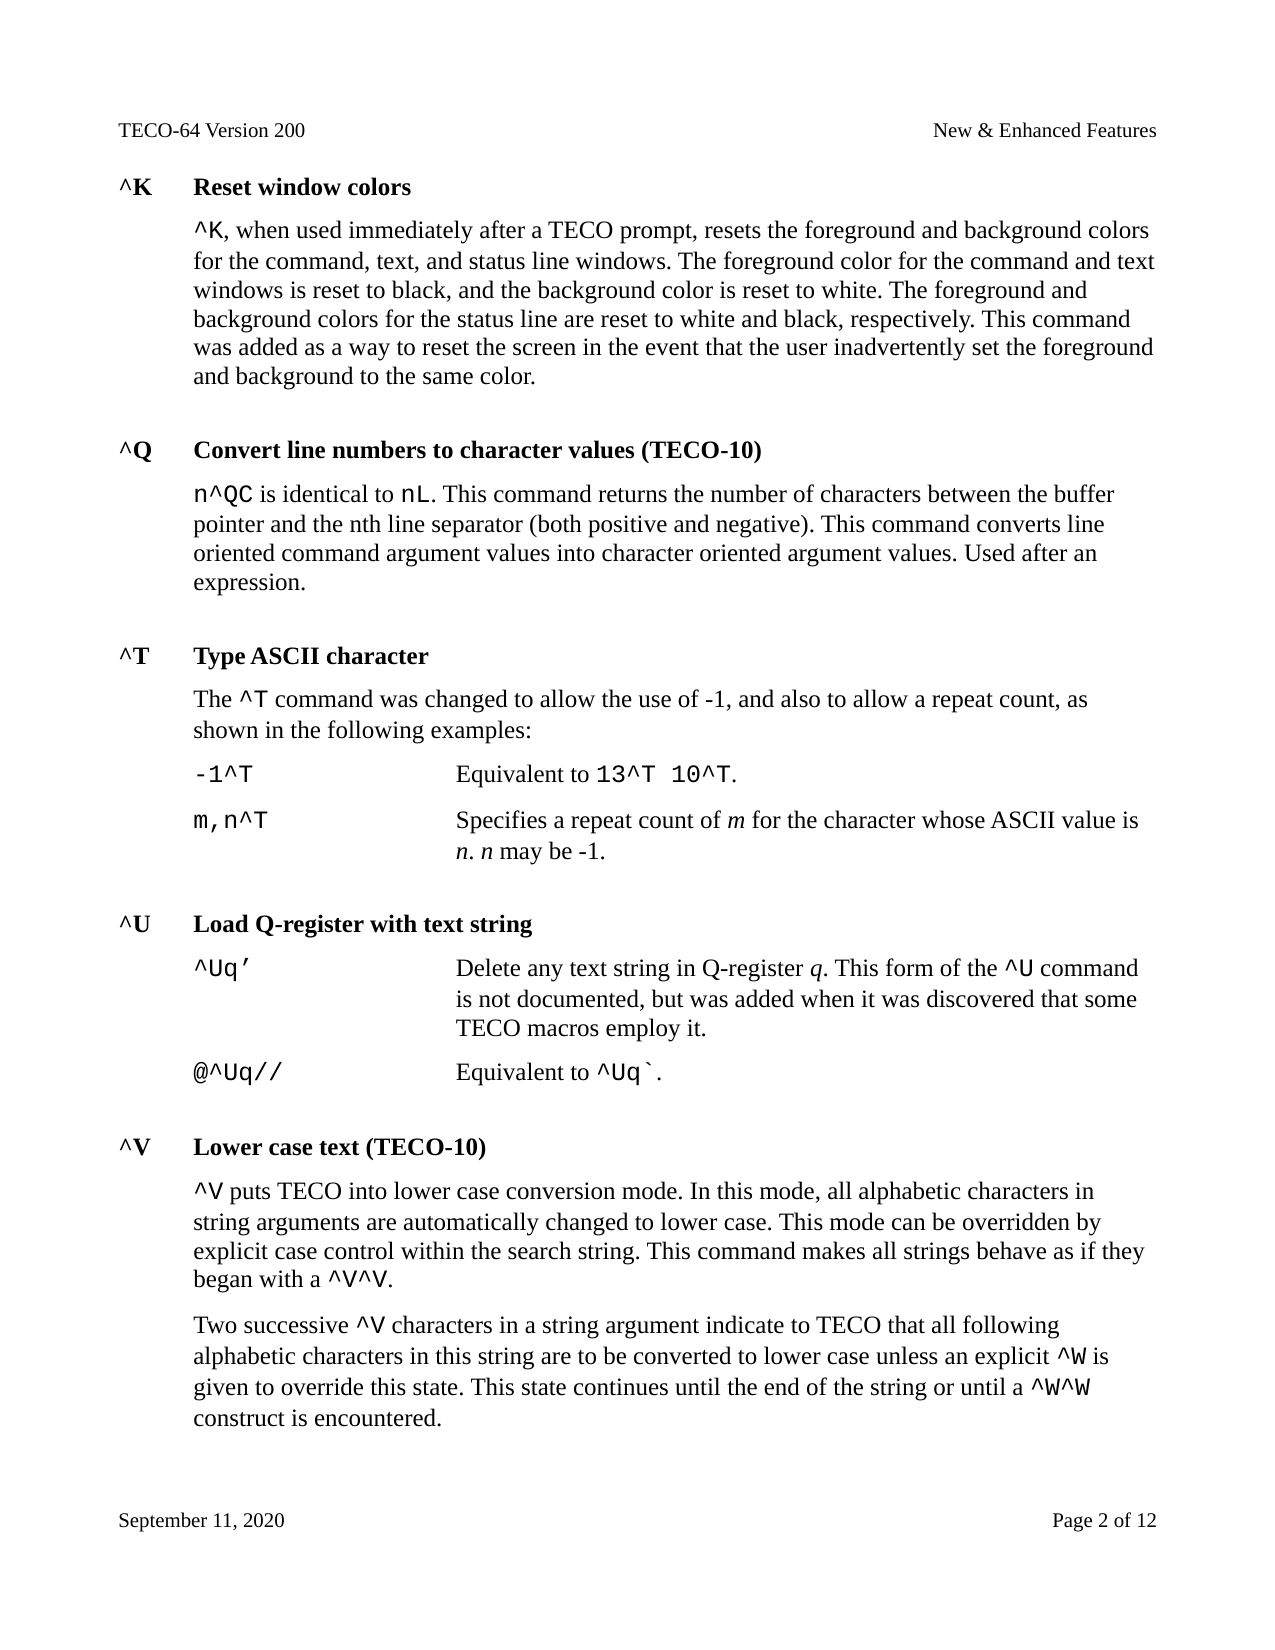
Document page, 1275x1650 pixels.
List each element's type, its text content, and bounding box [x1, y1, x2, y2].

text ^V Lower case text (TECO-10) [118, 1132, 1157, 1161]
text -1^T Equivalent to 13^T 10^T. [193, 759, 1157, 790]
text ^V puts TECO into lower case conversion mode. In this mode, all alphabetic characters in string arguments are automatically changed to lower case. This mode can be overridden by explicit case control within the search string. This command makes all strings behave as if they began with a ^V^V. [193, 1176, 1157, 1295]
text The ^T command was changed to allow the use of -1, and also to allow a repeat count, as shown in the following examples: [193, 684, 1157, 744]
text n^QC is identical to nL. This command returns the number of characters between the buffer pointer and the nth line separator (both positive and negative). This command converts line oriented command argument values into character oriented argument values. Used after an expression. [193, 479, 1157, 596]
text ^T Type ASCII character [118, 641, 1157, 669]
text m,n^T Specifies a repeat count of m for the character whose ASCII value is n. n may be -1. [193, 805, 1157, 864]
text @^Uq// Equivalent to ^Uq`. [193, 1057, 1157, 1087]
text ^Uq’ Delete any text string in Q-register q. This form of the ^U command is not documented, but was added when it was discovered that some TECO macros employ it. [193, 953, 1157, 1042]
text ^K, when used immediately after a TECO prompt, resets the foreground and background colors for the command, text, and status line windows. The foreground color for the command and text windows is reset to black, and the background color is reset to white. The foreground and background colors for the status line are reset to white and black, respectively. This command was added as a way to reset the screen in the event that the user inadvertently set the foreground and background to the same color. [193, 215, 1157, 390]
text ^K Reset window colors [118, 172, 1157, 200]
text ^Q Convert line numbers to character values (TECO-10) [118, 435, 1157, 464]
text ^U Load Q-register with text string [118, 909, 1157, 938]
text Two successive ^V characters in a string argument indicate to TECO that all following alphabetic characters in this string are to be converted to lower case unless an explicit ^W is given to override this state. This state continues until the end of the string or until a ^W^W construct is encountered. [193, 1310, 1157, 1432]
